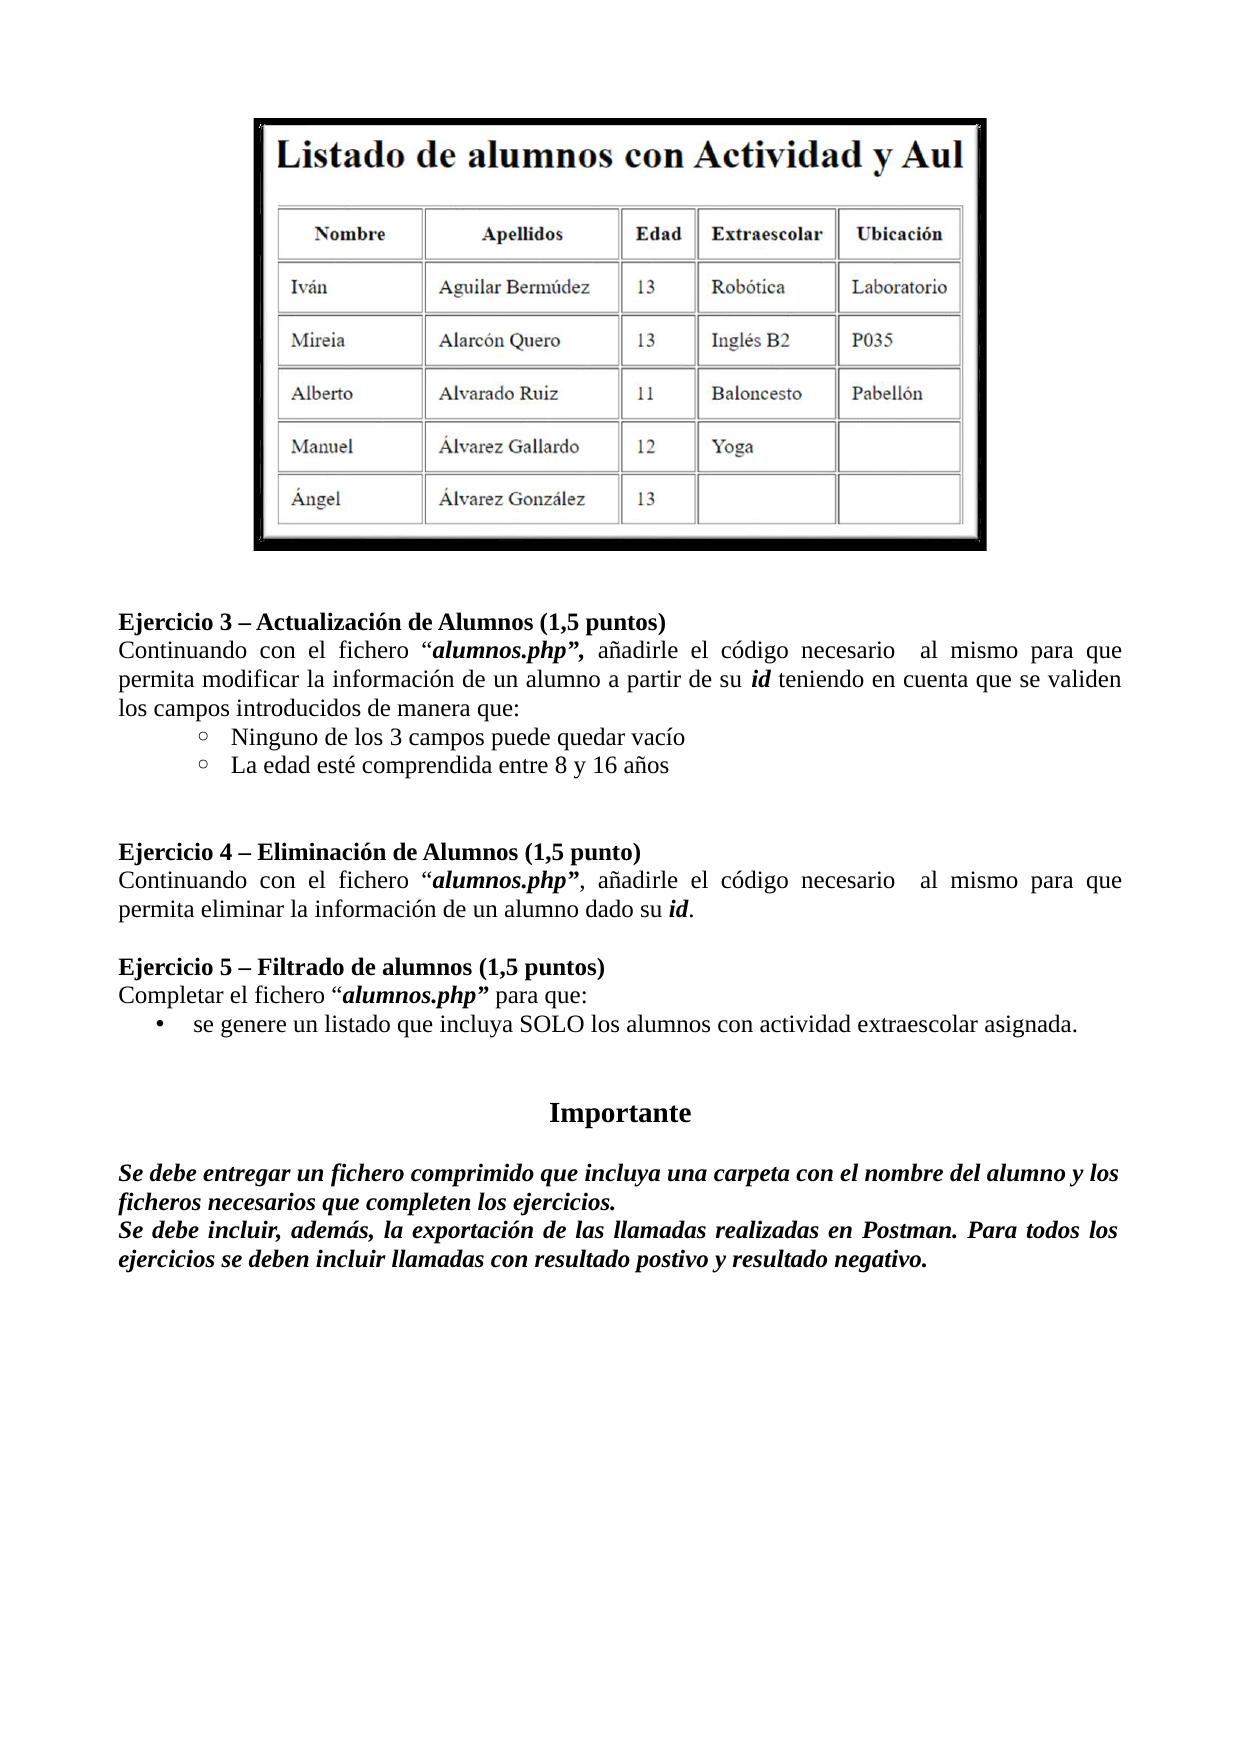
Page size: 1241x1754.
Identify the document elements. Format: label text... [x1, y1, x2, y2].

text Ejercicio 3 – Actualización de Alumnos (1,5 puntos) [118, 607, 1122, 636]
text Completar el fichero “alumnos.php” para que: [118, 981, 1122, 1009]
text Se debe entregar un fichero comprimido que incluya una carpeta con el nombre del alumno y los ficheros necesarios que completen los ejercicios. [118, 1158, 1122, 1215]
text Importante [118, 1096, 1122, 1129]
text Se debe incluir, además, la exportación de las llamadas realizadas en Postman. Para todos los ejercicios se deben incluir llamadas con resultado postivo y resultado negativo. [118, 1215, 1122, 1273]
text Continuando con el fichero “alumnos.php”, añadirle el código necesario al mismo para que permita eliminar la información de un alumno dado su id. [118, 866, 1122, 923]
list Ninguno de los 3 campos puede quedar vacío [193, 722, 1122, 751]
list La edad esté comprendida entre 8 y 16 años [193, 751, 1122, 779]
text Ejercicio 4 – Eliminación de Alumnos (1,5 punto) [118, 837, 1122, 866]
text Continuando con el fichero “alumnos.php”, añadirle el código necesario al mismo para que permita modificar la información de un alumno a partir de su id teniendo en cuenta que se validen los campos introducidos de manera que: [118, 636, 1122, 722]
list se genere un listado que incluya SOLO los alumnos con actividad extraescolar asignada. [156, 1009, 1122, 1038]
picture [253, 118, 987, 551]
text Ejercicio 5 – Filtrado de alumnos (1,5 puntos) [118, 952, 1122, 981]
